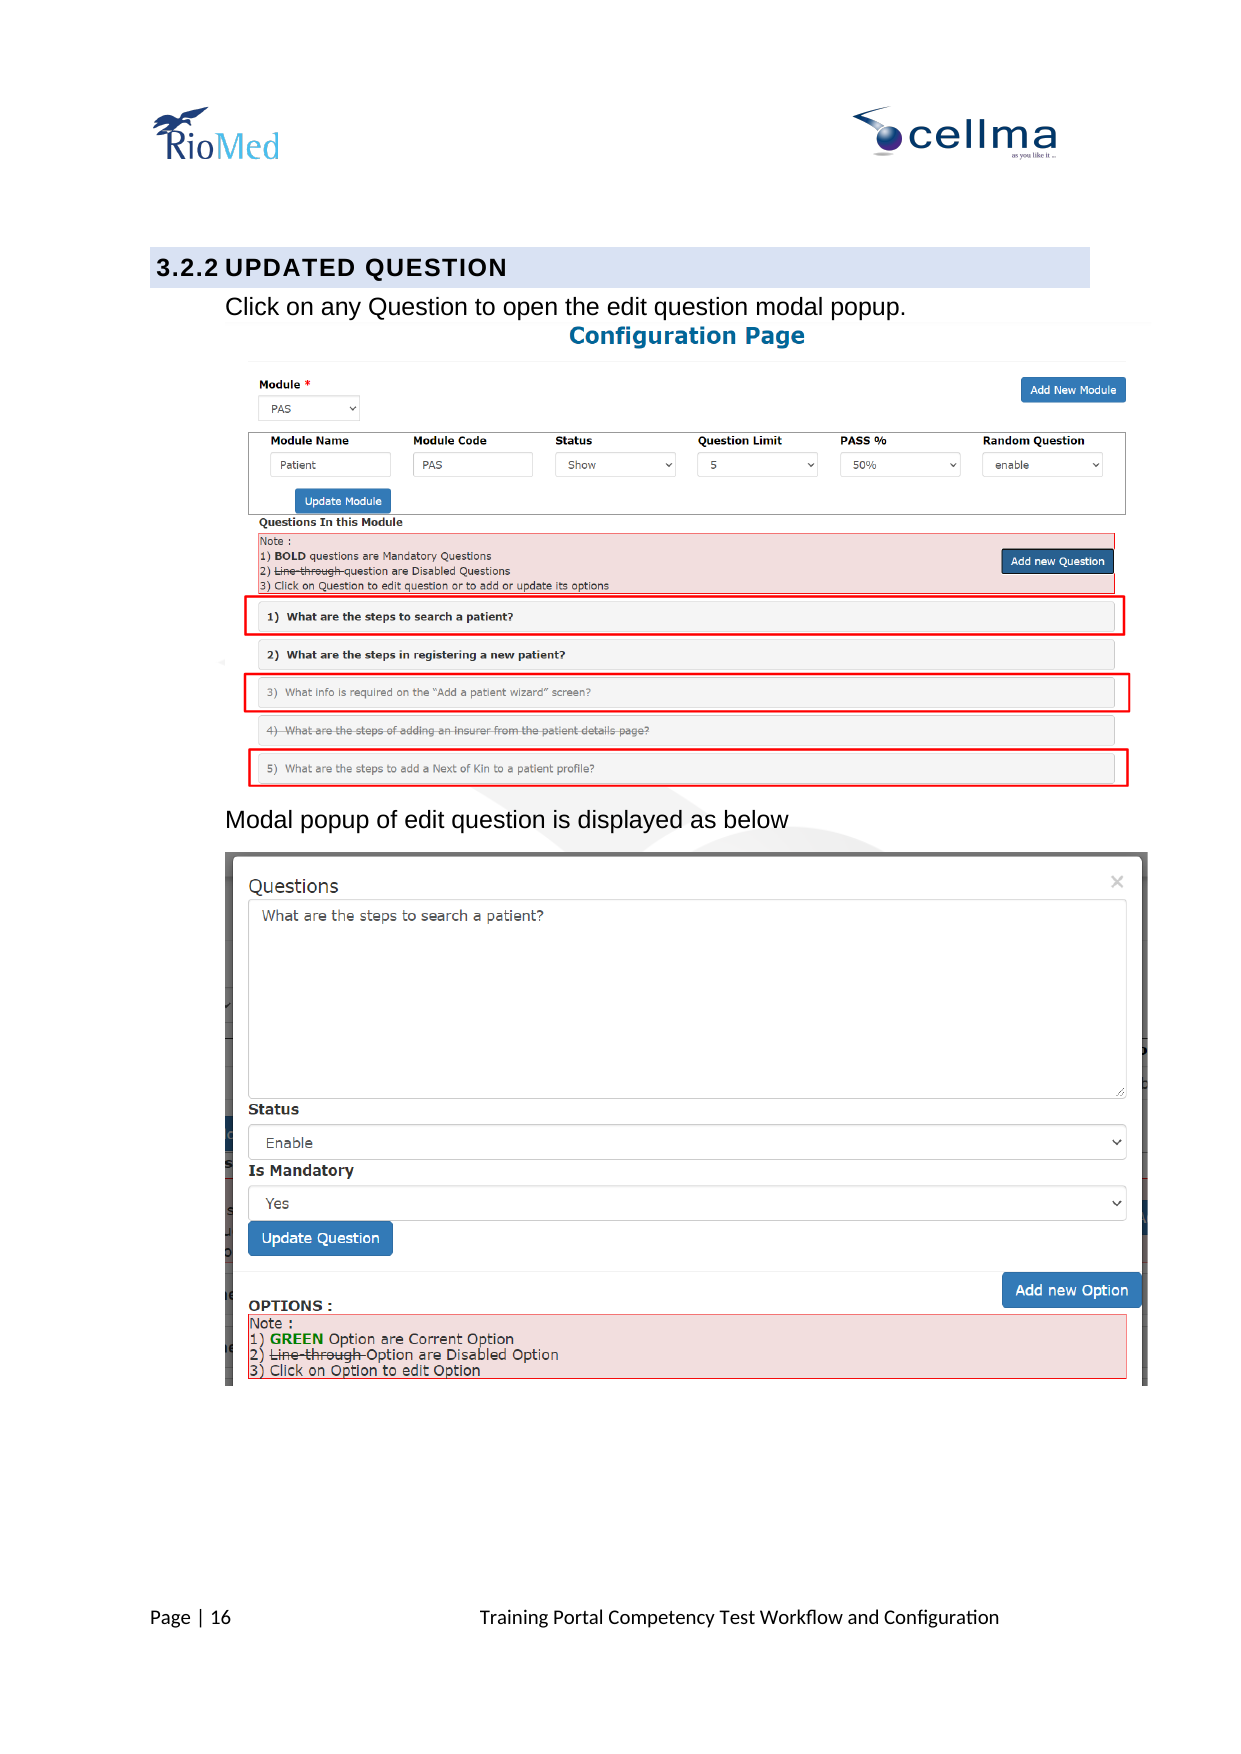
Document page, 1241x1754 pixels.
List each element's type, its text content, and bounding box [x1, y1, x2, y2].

text Click on any Question to open the edit question modal popup. [225, 292, 1090, 322]
text Modal popup of edit question is displayed as below [670, 805, 1090, 834]
subtitle Updated Question [156, 253, 1084, 282]
text Modal popup of edit question is displayed as below [225, 805, 541, 834]
